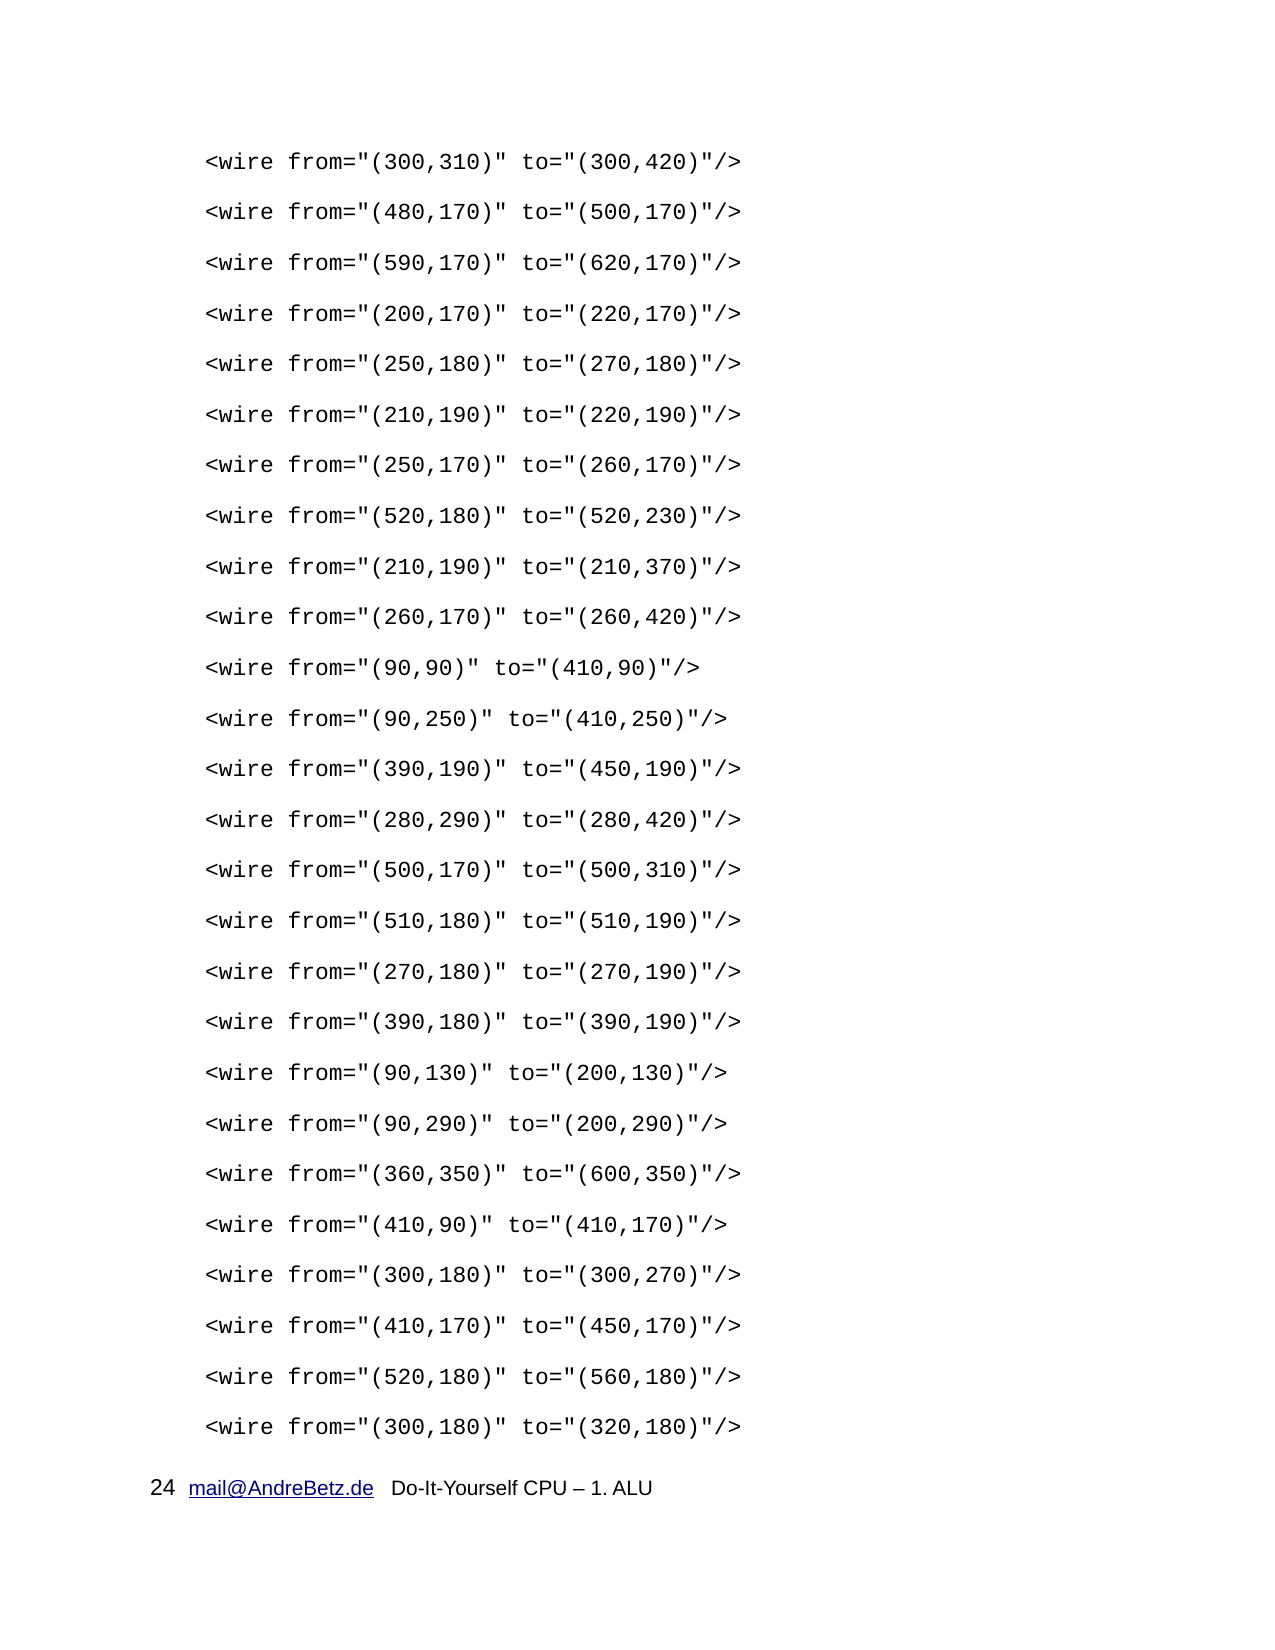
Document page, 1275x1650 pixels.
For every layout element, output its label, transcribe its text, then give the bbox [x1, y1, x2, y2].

text <wire from="(300,180)" to="(300,270)"/> [150, 1264, 1125, 1290]
text <wire from="(210,190)" to="(210,370)"/> [150, 555, 1125, 581]
text <wire from="(250,170)" to="(260,170)"/> [150, 454, 1125, 480]
text <wire from="(390,180)" to="(390,190)"/> [150, 1011, 1125, 1037]
text <wire from="(200,170)" to="(220,170)"/> [150, 302, 1125, 328]
text <wire from="(90,130)" to="(200,130)"/> [150, 1061, 1125, 1087]
text <wire from="(360,350)" to="(600,350)"/> [150, 1162, 1125, 1188]
text <wire from="(590,170)" to="(620,170)"/> [150, 251, 1125, 277]
text <wire from="(520,180)" to="(520,230)"/> [150, 504, 1125, 530]
text <wire from="(280,290)" to="(280,420)"/> [150, 808, 1125, 834]
text <wire from="(260,170)" to="(260,420)"/> [150, 606, 1125, 632]
text <wire from="(90,250)" to="(410,250)"/> [150, 707, 1125, 733]
text <wire from="(210,190)" to="(220,190)"/> [150, 403, 1125, 429]
text <wire from="(90,90)" to="(410,90)"/> [150, 656, 1125, 682]
text <wire from="(250,180)" to="(270,180)"/> [150, 352, 1125, 378]
text <wire from="(480,170)" to="(500,170)"/> [150, 201, 1125, 227]
text <wire from="(300,180)" to="(320,180)"/> [150, 1416, 1125, 1442]
text <wire from="(90,290)" to="(200,290)"/> [150, 1112, 1125, 1138]
text <wire from="(410,170)" to="(450,170)"/> [150, 1314, 1125, 1340]
text <wire from="(500,170)" to="(500,310)"/> [150, 859, 1125, 885]
text <wire from="(410,90)" to="(410,170)"/> [150, 1213, 1125, 1239]
text <wire from="(510,180)" to="(510,190)"/> [150, 909, 1125, 935]
text <wire from="(520,180)" to="(560,180)"/> [150, 1365, 1125, 1391]
text <wire from="(300,310)" to="(300,420)"/> [150, 150, 1125, 176]
text <wire from="(390,190)" to="(450,190)"/> [150, 757, 1125, 783]
text <wire from="(270,180)" to="(270,190)"/> [150, 960, 1125, 986]
